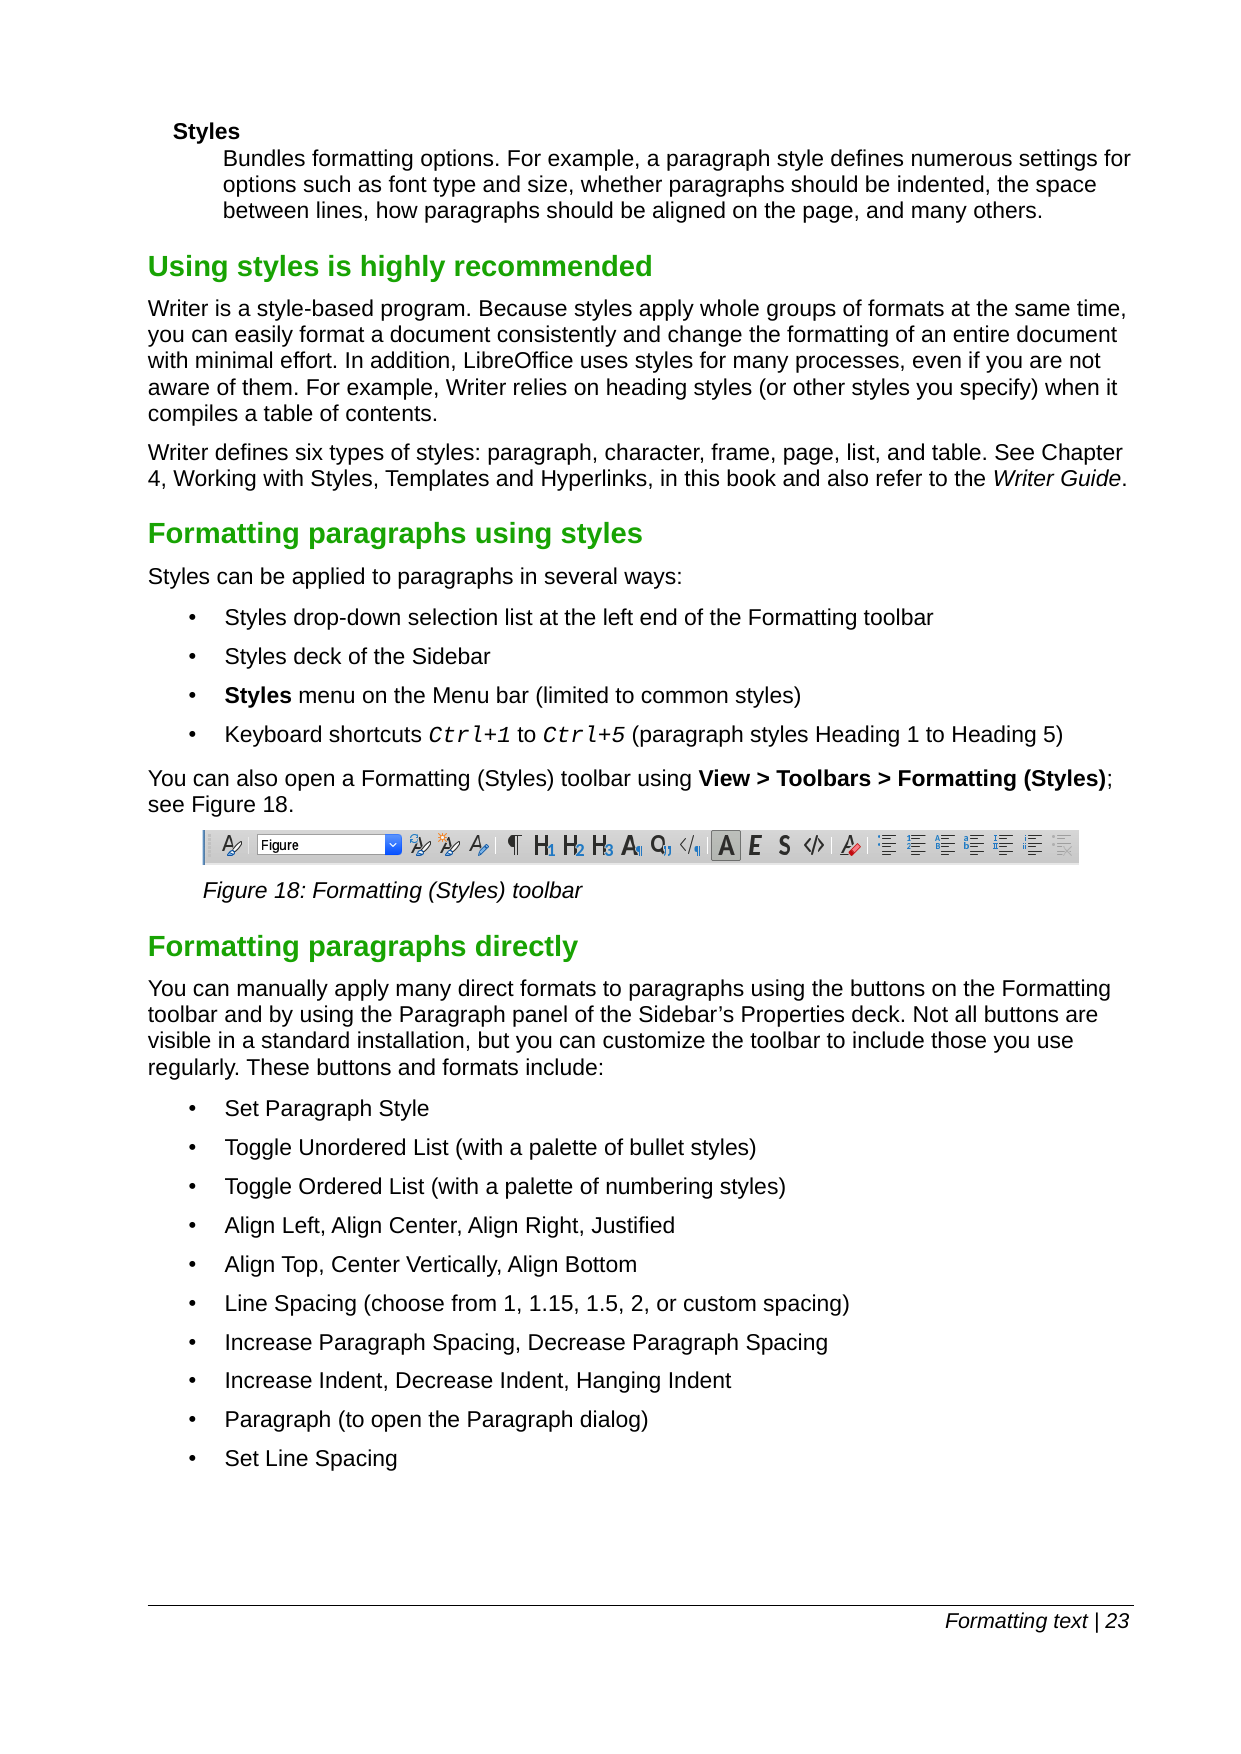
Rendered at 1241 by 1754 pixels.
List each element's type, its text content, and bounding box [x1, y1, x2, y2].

list Styles menu on the Menu bar (limited to common styles) [185, 679, 1134, 708]
text Writer is a style-based program. Because styles apply whole groups of formats at the same time, you can easily format a document consistently and change the formatting of an entire document with minimal effort. In addition, LibreOffice uses styles for many processes, even if you are not aware of them. For example, Writer relies on heading styles (or other styles you specify) when it compiles a table of contents. [148, 294, 1134, 426]
subtitle Formatting paragraphs using styles [148, 517, 1134, 550]
list Set Paragraph Style [185, 1092, 1134, 1122]
list Align Top, Center Vertically, Align Bottom [185, 1248, 1134, 1277]
list Toggle Unordered List (with a palette of bullet styles) [185, 1131, 1134, 1161]
list Toggle Ordered List (with a palette of numbering styles) [185, 1170, 1134, 1199]
text You can also open a Formatting (Styles) toolbar using View > Toolbars > Formatting (Styles); see Figure 18. [148, 765, 1134, 817]
list Keyboard shortcuts Ctrl+1 to Ctrl+5 (paragraph styles Heading 1 to Heading 5) [185, 718, 1134, 752]
subtitle Formatting paragraphs directly [148, 928, 1134, 962]
text Figure 18: Formatting (Styles) toolbar [203, 877, 1079, 903]
text Styles [173, 118, 1134, 144]
picture [202, 830, 1079, 865]
list Styles drop-down selection list at the left end of the Formatting toolbar [185, 601, 1134, 631]
text Writer defines six types of styles: paragraph, character, frame, page, list, and table. See Chapter 4, Working with Styles, Templates and Hyperlinks, in this book and also refer to the Writer Guide. [148, 439, 1134, 492]
subtitle Using styles is highly recommended [148, 248, 1134, 282]
text You can manually apply many direct formats to paragraphs using the buttons on the Formatting toolbar and by using the Paragraph panel of the Sidebar’s Properties deck. Not all buttons are visible in a standard installation, but you can customize the toolbar to include those you use regularly. These buttons and formats include: [148, 974, 1134, 1080]
list Set Line Spacing [185, 1442, 1134, 1474]
list Align Left, Align Center, Align Right, Justified [185, 1209, 1134, 1238]
list Styles deck of the Sidebar [185, 640, 1134, 669]
text Bundles formatting options. For example, a paragraph style defines numerous settings for options such as font type and size, whether paragraphs should be indented, the space between lines, how paragraphs should be aligned on the page, and many others. [223, 144, 1134, 223]
list Increase Indent, Decrease Indent, Hanging Indent [185, 1364, 1134, 1394]
list Paragraph (to open the Paragraph dialog) [185, 1403, 1134, 1433]
text Styles can be applied to paragraphs in several ways: [148, 563, 1134, 589]
list Increase Paragraph Spacing, Decrease Paragraph Spacing [185, 1326, 1134, 1355]
list Line Spacing (choose from 1, 1.15, 1.5, 2, or custom spacing) [185, 1287, 1134, 1316]
